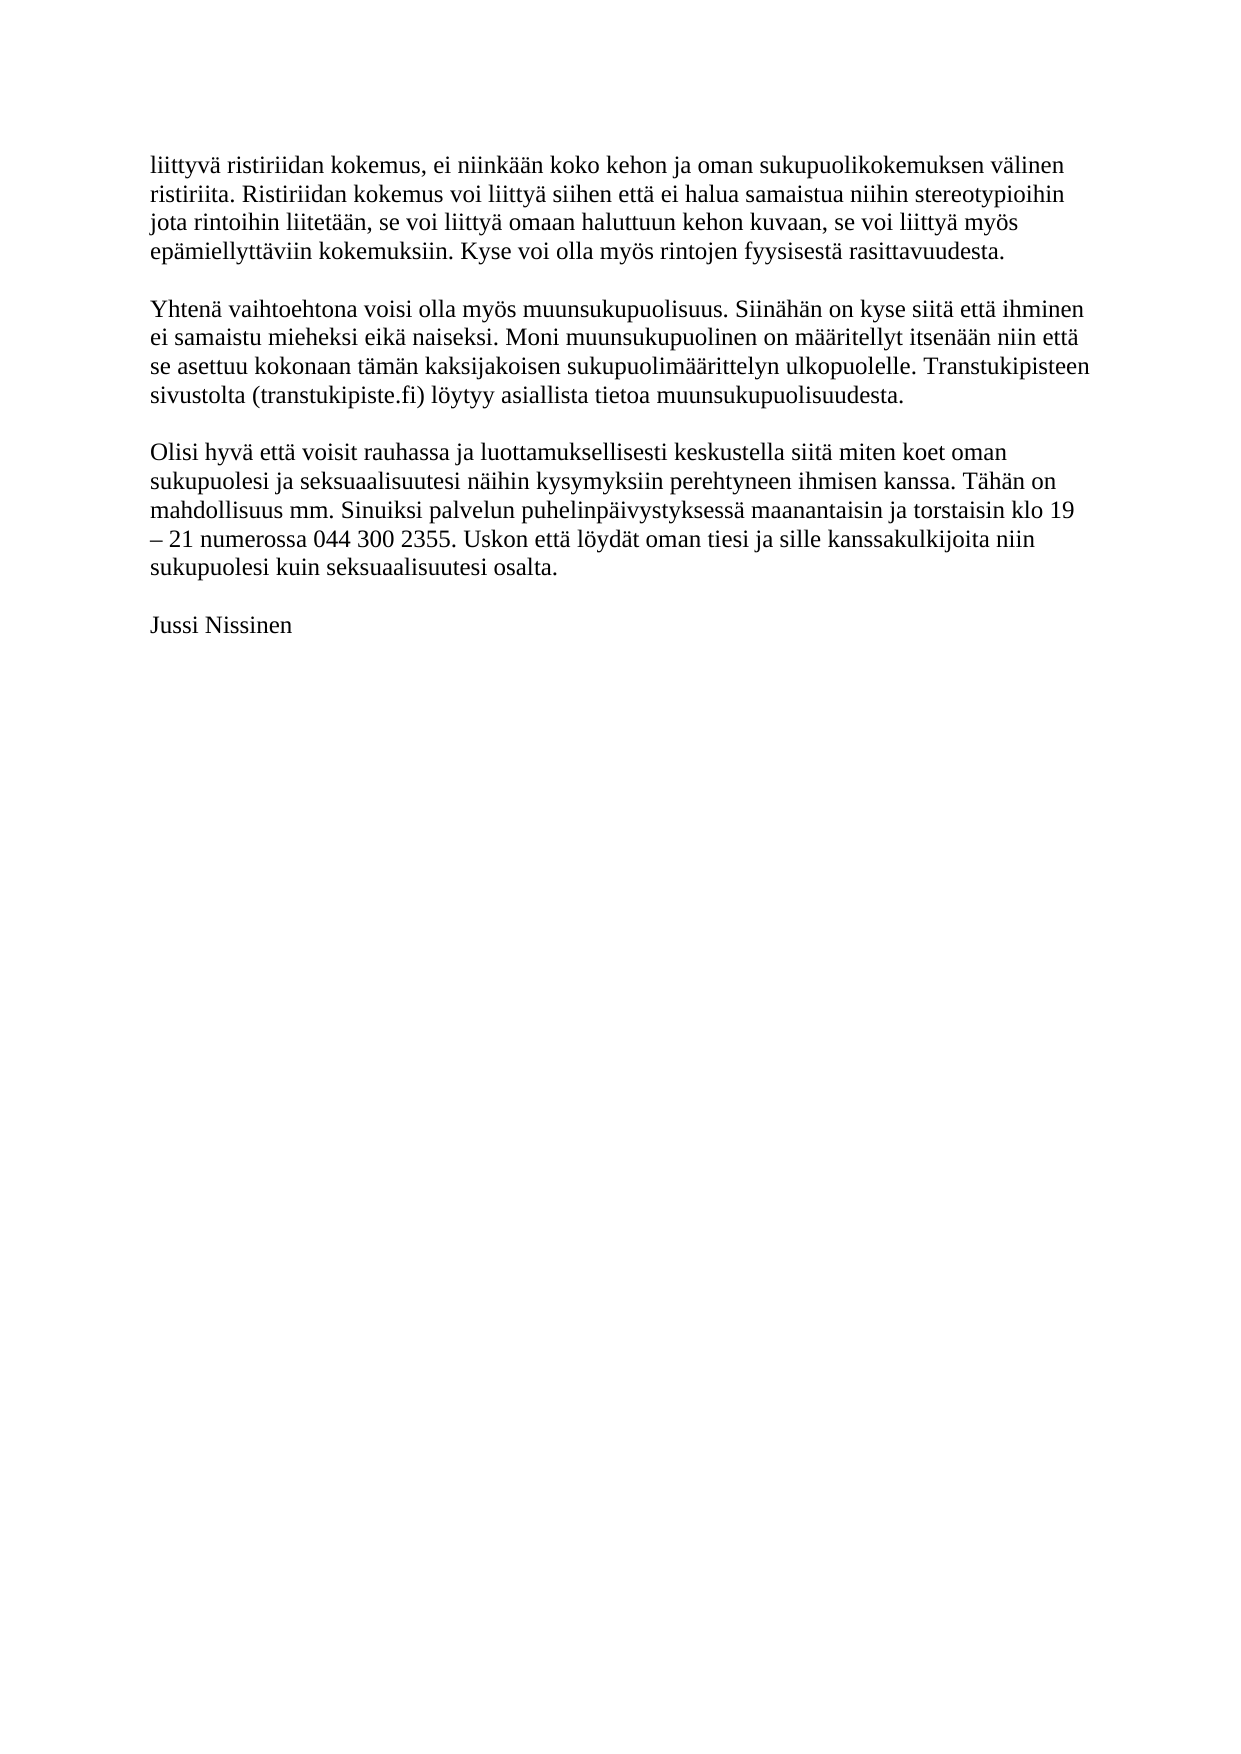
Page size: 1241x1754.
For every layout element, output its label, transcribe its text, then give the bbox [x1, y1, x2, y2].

text liittyvä ristiriidan kokemus, ei niinkään koko kehon ja oman sukupuolikokemuksen välinen ristiriita. Ristiriidan kokemus voi liittyä siihen että ei halua samaistua niihin stereotypioihin jota rintoihin liitetään, se voi liittyä omaan haluttuun kehon kuvaan, se voi liittyä myös epämiellyttäviin kokemuksiin. Kyse voi olla myös rintojen fyysisestä rasittavuudesta. Yhtenä vaihtoehtona voisi olla myös muunsukupuolisuus. Siinähän on kyse siitä että ihminen ei samaistu mieheksi eikä naiseksi. Moni muunsukupuolinen on määritellyt itsenään niin että se asettuu kokonaan tämän kaksijakoisen sukupuolimäärittelyn ulkopuolelle. Transtukipisteen sivustolta (transtukipiste.fi) löytyy asiallista tietoa muunsukupuolisuudesta. Olisi hyvä että voisit rauhassa ja luottamuksellisesti keskustella siitä miten koet oman sukupuolesi ja seksuaalisuutesi näihin kysymyksiin perehtyneen ihmisen kanssa. Tähän on mahdollisuus mm. Sinuiksi palvelun puhelinpäivystyksessä maanantaisin ja torstaisin klo 19 – 21 numerossa 044 300 2355. Uskon että löydät oman tiesi ja sille kanssakulkijoita niin sukupuolesi kuin seksuaalisuutesi osalta. Jussi Nissinen [150, 150, 1090, 639]
